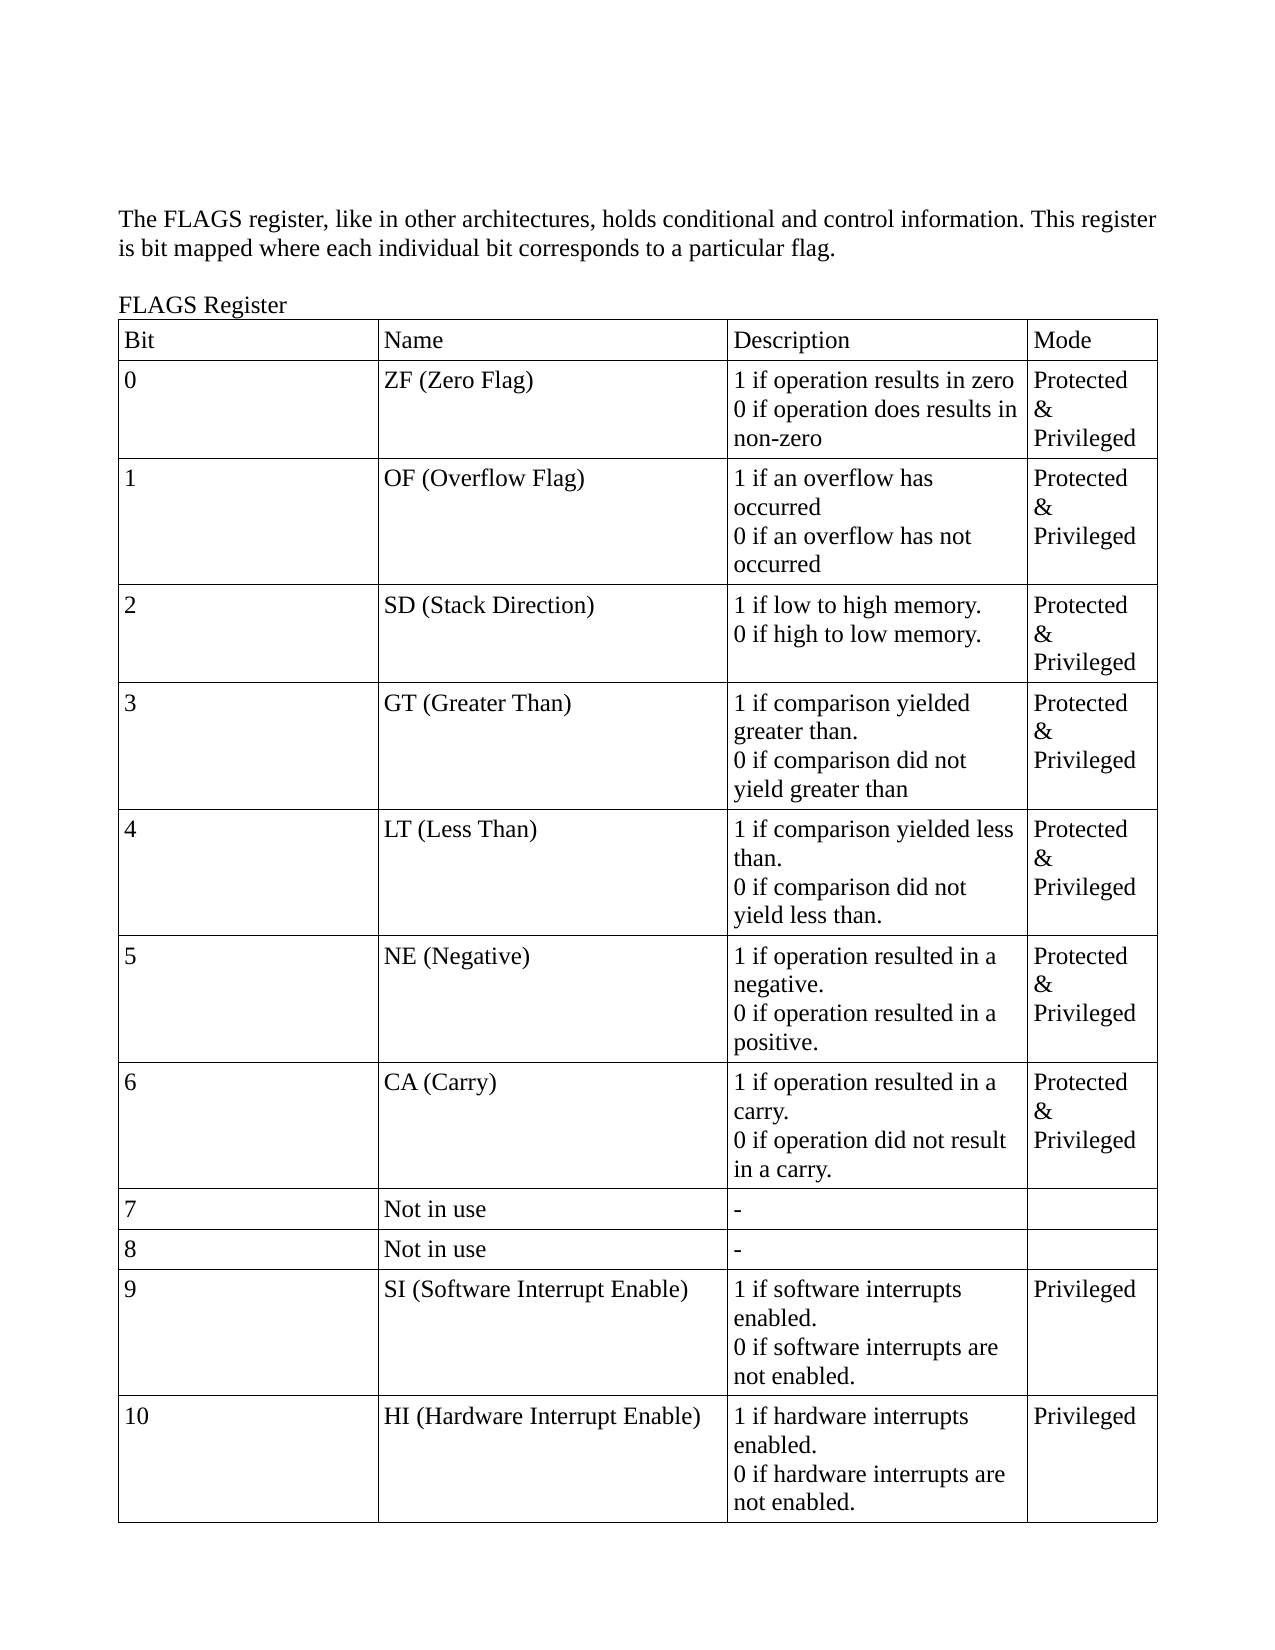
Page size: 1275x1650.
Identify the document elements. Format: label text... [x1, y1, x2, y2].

table_cell OF (Overflow Flag) [379, 459, 727, 584]
text FLAGS Register [118, 291, 1157, 319]
text The FLAGS register, like in other architectures, holds conditional and control information. This register is bit mapped where each individual bit corresponds to a particular flag. [118, 204, 1157, 262]
table_cell Protected & Privileged [1028, 585, 1157, 682]
table_cell Protected & Privileged [1028, 459, 1157, 584]
table_cell - [728, 1230, 1027, 1269]
table_cell LT (Less Than) [379, 810, 727, 935]
table_cell CA (Carry) [379, 1063, 727, 1188]
table_cell Protected & Privileged [1028, 936, 1157, 1062]
table_cell Protected & Privileged [1028, 810, 1157, 935]
table_cell 5 [119, 936, 378, 1062]
table_cell Privileged [1028, 1270, 1157, 1395]
table_cell 6 [119, 1063, 378, 1188]
table_cell 2 [119, 585, 378, 682]
table_cell [1028, 1189, 1157, 1228]
table_cell SI (Software Interrupt Enable) [379, 1270, 727, 1395]
table_cell 1 if an overflow has occurred 0 if an overflow has not occurred [728, 459, 1027, 584]
table_header Mode [1028, 320, 1157, 360]
table_cell 7 [119, 1189, 378, 1228]
table_cell [1028, 1230, 1157, 1269]
table_cell 1 if operation results in zero 0 if operation does results in non-zero [728, 361, 1027, 457]
table_cell 1 if hardware interrupts enabled. 0 if hardware interrupts are not enabled. [728, 1396, 1027, 1522]
table_cell 8 [119, 1230, 378, 1269]
table_cell SD (Stack Direction) [379, 585, 727, 682]
table_cell GT (Greater Than) [379, 683, 727, 808]
table_cell 3 [119, 683, 378, 808]
table_cell Privileged [1028, 1396, 1157, 1522]
table_cell 1 if operation resulted in a carry. 0 if operation did not result in a carry. [728, 1063, 1027, 1188]
table_cell 1 if comparison yielded greater than. 0 if comparison did not yield greater than [728, 683, 1027, 808]
table_cell 1 if low to high memory. 0 if high to low memory. [728, 585, 1027, 682]
table_cell 4 [119, 810, 378, 935]
table_cell 1 [119, 459, 378, 584]
table_cell HI (Hardware Interrupt Enable) [379, 1396, 727, 1522]
table_cell ZF (Zero Flag) [379, 361, 727, 457]
table_header Description [728, 320, 1027, 360]
table_header Bit [119, 320, 378, 360]
table_cell Protected & Privileged [1028, 683, 1157, 808]
table_cell 1 if comparison yielded less than. 0 if comparison did not yield less than. [728, 810, 1027, 935]
table_cell Not in use [379, 1230, 727, 1269]
table_header Name [379, 320, 727, 360]
table_cell 1 if software interrupts enabled. 0 if software interrupts are not enabled. [728, 1270, 1027, 1395]
table_cell 9 [119, 1270, 378, 1395]
table_cell 1 if operation resulted in a negative. 0 if operation resulted in a positive. [728, 936, 1027, 1062]
table_cell Not in use [379, 1189, 727, 1228]
table_cell - [728, 1189, 1027, 1228]
table_cell 0 [119, 361, 378, 457]
table_cell Protected & Privileged [1028, 1063, 1157, 1188]
table_cell Protected & Privileged [1028, 361, 1157, 457]
table_cell 10 [119, 1396, 378, 1522]
table_cell NE (Negative) [379, 936, 727, 1062]
